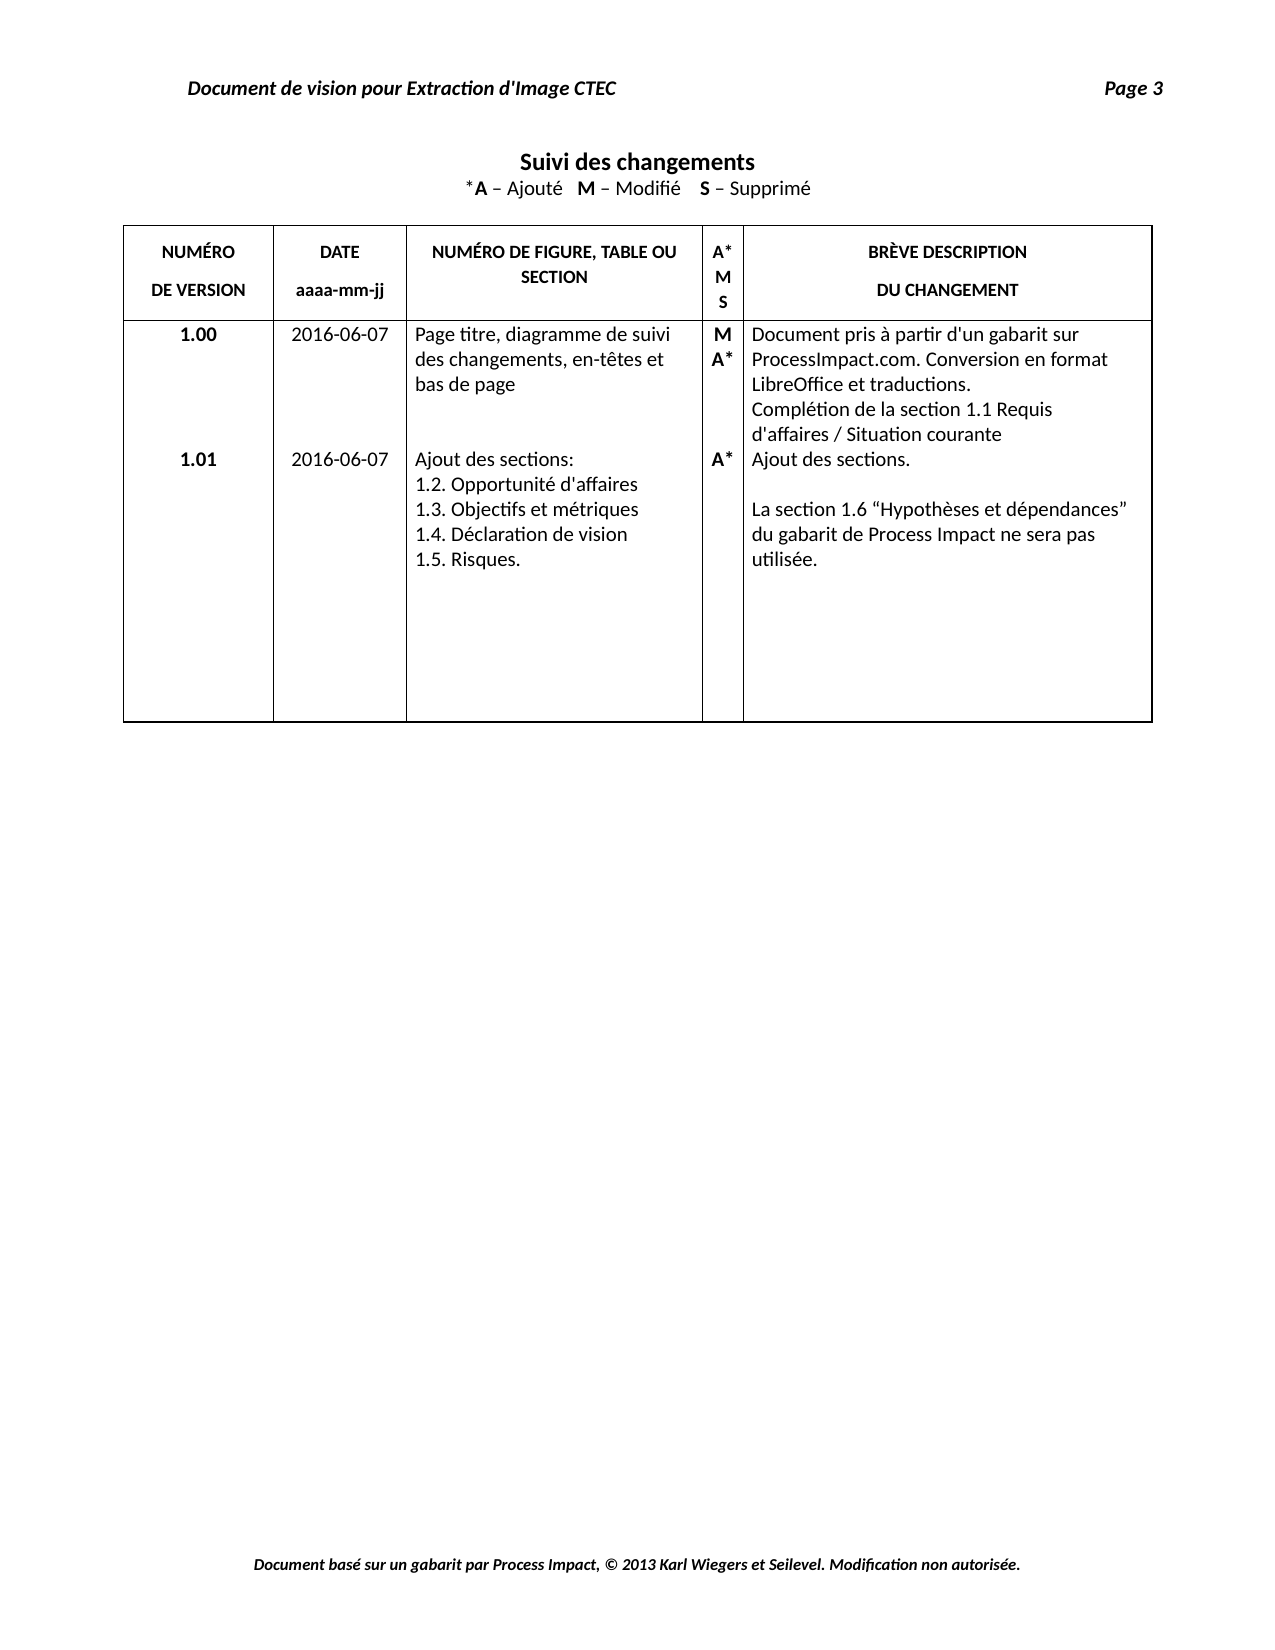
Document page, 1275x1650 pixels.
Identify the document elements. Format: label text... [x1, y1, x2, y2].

table_cell [703, 621, 743, 646]
table_cell [407, 596, 702, 621]
table_cell [124, 621, 273, 646]
table_cell Ajout des sections: 1.2. Opportunité d'affaires 1.3. Objectifs et métriques 1.4. Déclaration de vision 1.5. Risques. [407, 446, 702, 571]
table_cell [407, 671, 702, 696]
table_header A* M S [703, 226, 743, 320]
table_cell [124, 671, 273, 696]
table_cell [124, 696, 273, 721]
table_cell [274, 571, 406, 596]
table_cell [744, 571, 1151, 596]
table_cell [124, 596, 273, 621]
table_cell [407, 571, 702, 596]
table_cell 1.00 [124, 321, 273, 446]
table_cell 2016-06-07 [274, 321, 406, 446]
table_header NUMÉRO DE VERSION [124, 226, 273, 320]
table_cell [274, 621, 406, 646]
table_cell [274, 671, 406, 696]
table_cell Document pris à partir d'un gabarit sur ProcessImpact.com. Conversion en format LibreOffice et traductions. Complétion de la section 1.1 Requis d'affaires / Situation courante [744, 321, 1151, 446]
table_cell [744, 671, 1151, 696]
text Suivi des changements [187, 150, 1087, 175]
table_cell A* [703, 446, 743, 571]
table_header DATE aaaa-mm-jj [274, 226, 406, 320]
table_cell [407, 646, 702, 671]
table_cell [703, 596, 743, 621]
table_cell [744, 696, 1151, 721]
table_cell [124, 571, 273, 596]
table_cell [274, 696, 406, 721]
table_cell [744, 646, 1151, 671]
table_cell MA* [703, 321, 743, 446]
text *A – Ajouté M – Modifié S – Supprimé [187, 175, 1087, 200]
table_cell [703, 696, 743, 721]
table_cell [407, 696, 702, 721]
table_cell 1.01 [124, 446, 273, 571]
table_cell [703, 671, 743, 696]
table_cell [744, 596, 1151, 621]
table_cell [703, 646, 743, 671]
table_cell [274, 646, 406, 671]
table_cell [274, 596, 406, 621]
table_cell Ajout des sections. La section 1.6 “Hypothèses et dépendances” du gabarit de Process Impact ne sera pas utilisée. [744, 446, 1151, 571]
table_header NUMÉRO DE FIGURE, TABLE OU SECTION [407, 226, 702, 320]
table_cell [744, 621, 1151, 646]
table_cell [124, 646, 273, 671]
table_header BRÈVE DESCRIPTION DU CHANGEMENT [744, 226, 1151, 320]
table_cell [407, 621, 702, 646]
table_cell [703, 571, 743, 596]
table_cell 2016-06-07 [274, 446, 406, 571]
table_cell Page titre, diagramme de suivi des changements, en-têtes et bas de page [407, 321, 702, 446]
